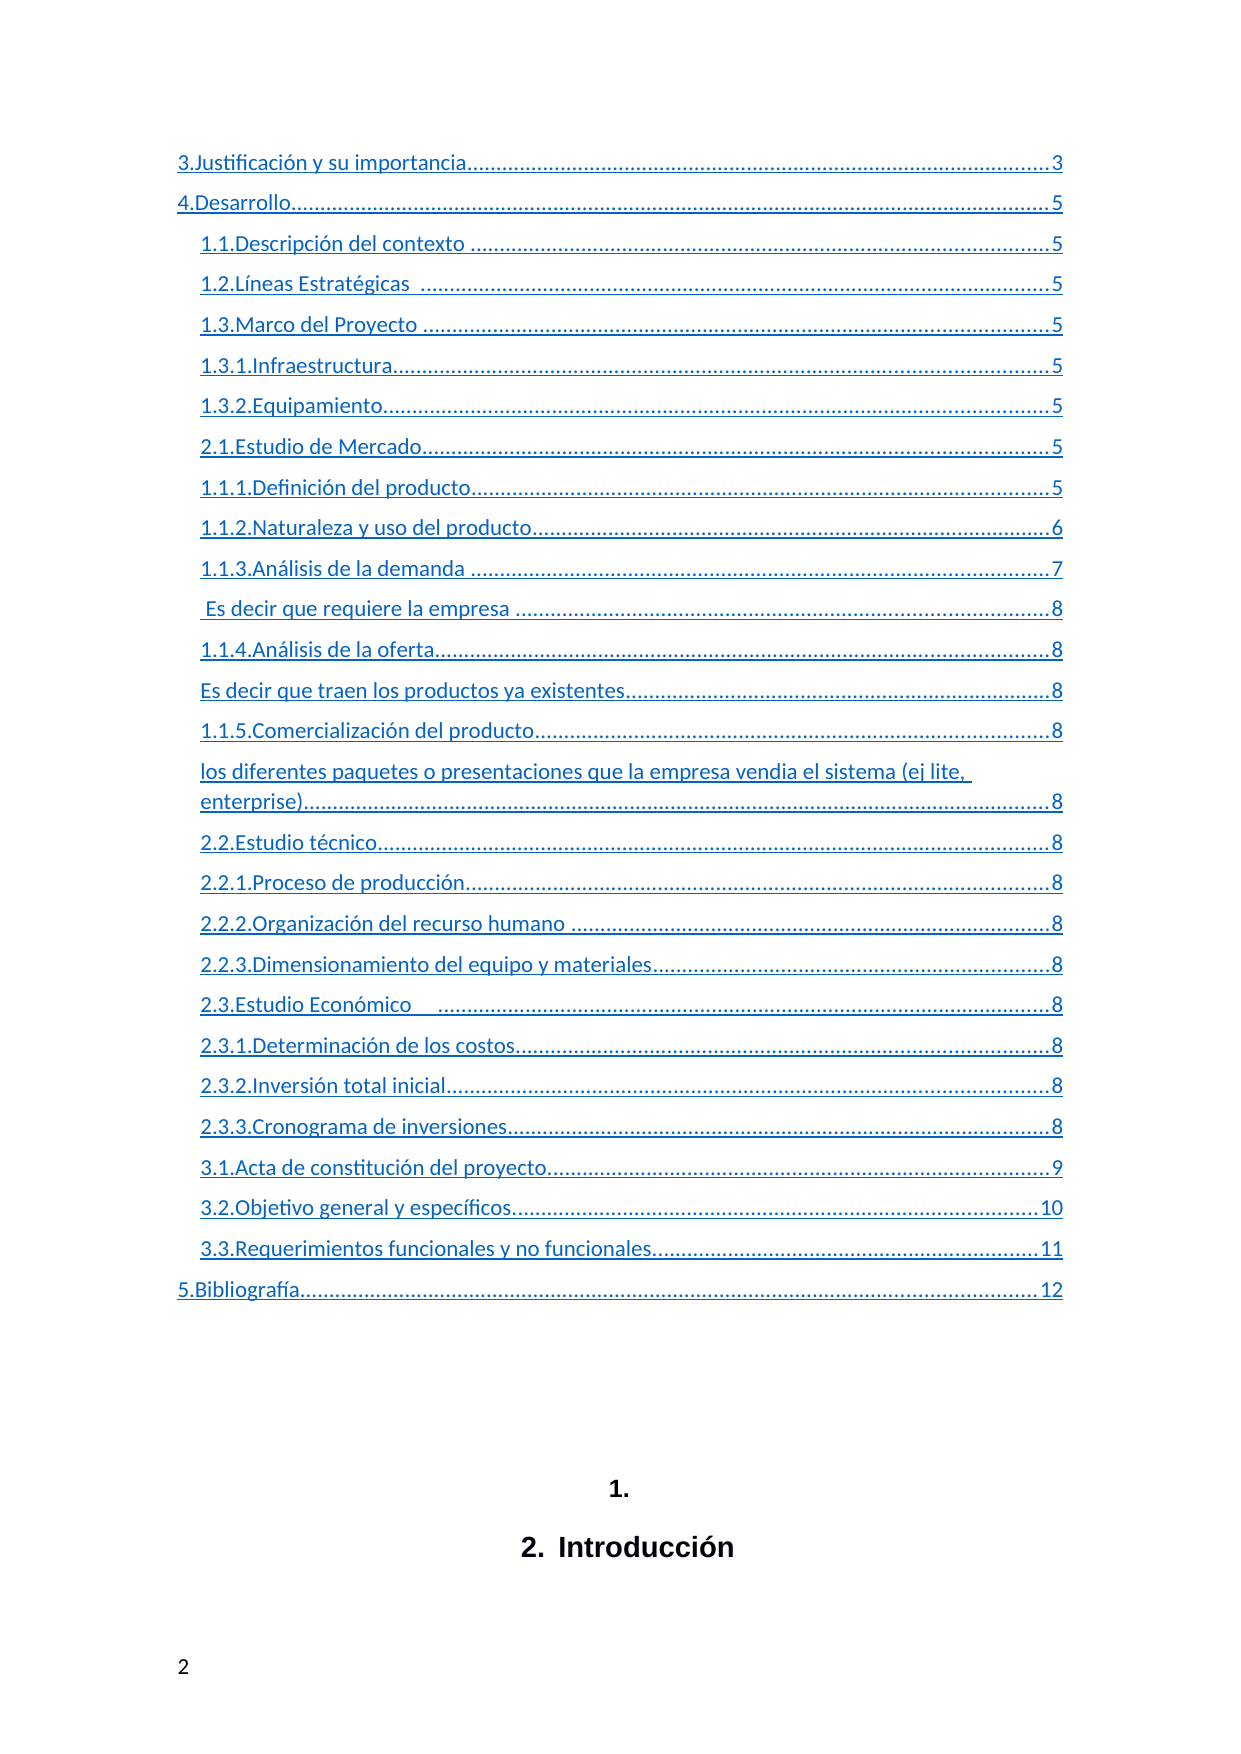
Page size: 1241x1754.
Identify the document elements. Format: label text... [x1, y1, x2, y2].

text 1.1.5.Comercialización del producto 8 [200, 716, 1063, 741]
text 1.1.2.Naturaleza y uso del producto 6 [200, 513, 1063, 537]
text 1.3.2.Equipamiento 5 [200, 391, 1063, 416]
text 2.2.1.Proceso de producción 8 [200, 868, 1063, 893]
text 2.1.Estudio de Mercado 5 [200, 432, 1063, 456]
text los diferentes paquetes o presentaciones que la empresa vendia el sistema (ej lite, enterprise) 8 [200, 757, 1063, 811]
text 2.2.Estudio técnico 8 [200, 828, 1063, 852]
text 2.3.1.Determinación de los costos 8 [200, 1031, 1063, 1055]
text 3.2.Objetivo general y específicos. 10 [200, 1193, 1063, 1218]
text 1.1.Descripción del contexto 5 [200, 229, 1063, 253]
text 1.3.Marco del Proyecto 5 [200, 310, 1063, 334]
text 3.3.Requerimientos funcionales y no funcionales. 11 [200, 1234, 1063, 1258]
text 1.2.Líneas Estratégicas 5 [200, 269, 1063, 294]
text 2.3.Estudio Económico 8 [200, 990, 1063, 1014]
text 5.Bibliografía 12 [177, 1275, 1063, 1299]
text 3.1.Acta de constitución del proyecto. 9 [200, 1153, 1063, 1177]
text 2.3.2.Inversión total inicial 8 [200, 1072, 1063, 1096]
text 1.3.1.Infraestructura 5 [200, 351, 1063, 375]
text 1.1.1.Definición del producto 5 [200, 473, 1063, 497]
text Es decir que requiere la empresa 8 [200, 594, 1063, 619]
text 1.1.4.Análisis de la oferta 8 [200, 635, 1063, 659]
text 1.1.3.Análisis de la demanda 7 [200, 554, 1063, 578]
text Es decir que traen los productos ya existentes 8 [200, 676, 1063, 700]
text 2.2.3.Dimensionamiento del equipo y materiales 8 [200, 950, 1063, 974]
text 2.3.3.Cronograma de inversiones 8 [200, 1112, 1063, 1136]
subtitle Introducción [192, 1529, 1063, 1563]
text 2.2.2.Organización del recurso humano 8 [200, 909, 1063, 933]
text 3.Justificación y su importancia 3 [177, 148, 1063, 172]
text 4.Desarrollo 5 [177, 188, 1063, 212]
